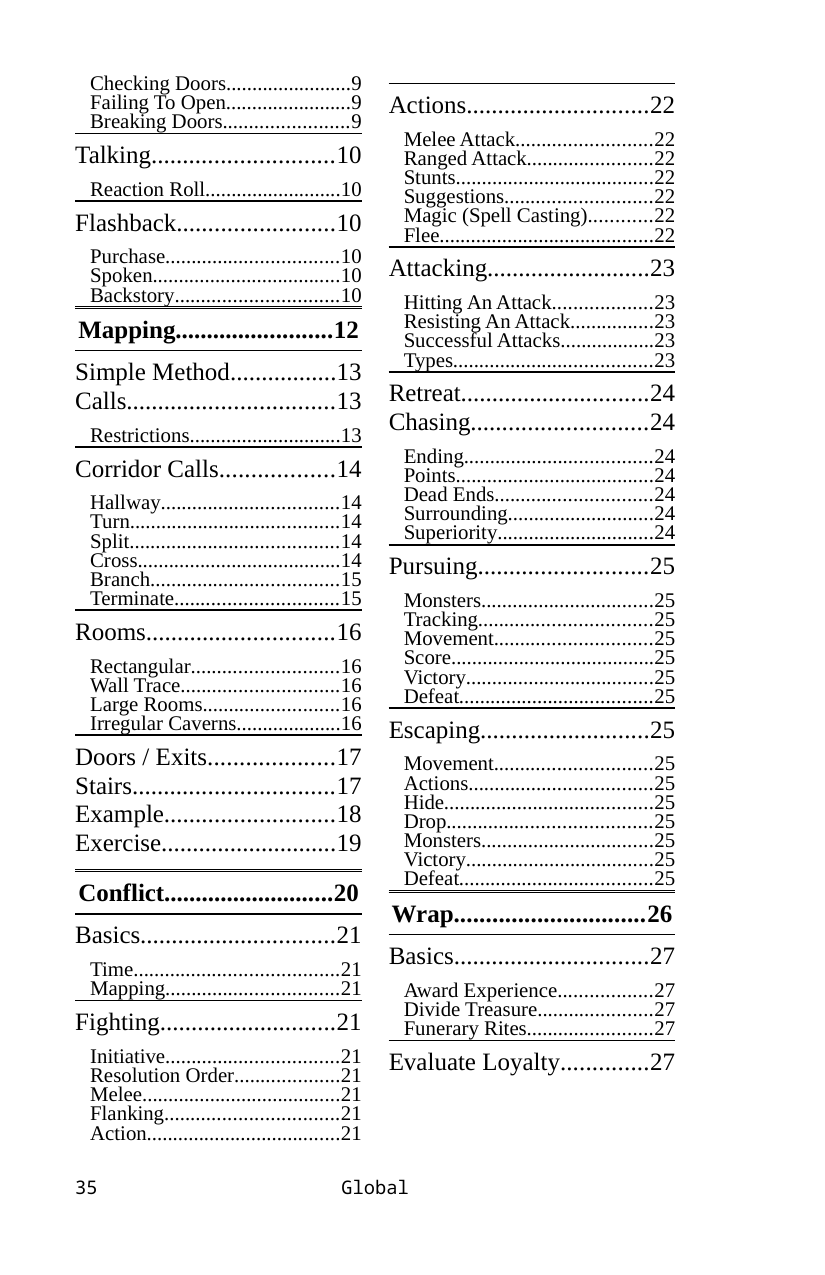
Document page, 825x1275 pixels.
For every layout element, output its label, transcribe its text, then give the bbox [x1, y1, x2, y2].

text attacking 23 [388, 247, 675, 291]
text pursuing 25 [388, 545, 675, 589]
text Victory 25 [403, 851, 675, 871]
text flee 22 [403, 227, 675, 246]
text Ending 24 [403, 448, 675, 467]
text Exercise 19 [75, 821, 362, 866]
text Initiative 21 [90, 1048, 362, 1067]
text Doors / Exits 17 [75, 736, 362, 771]
text cross 14 [90, 552, 362, 571]
text Movement 25 [403, 631, 675, 650]
text Score 25 [403, 650, 675, 669]
text talking 10 [75, 134, 362, 178]
text Actions 25 [403, 775, 675, 794]
text Dead Ends 24 [403, 486, 675, 506]
text Breaking Doors 9 [90, 113, 362, 132]
text Defeat 25 [403, 688, 675, 707]
text Drop 25 [403, 813, 675, 832]
text Hitting an attack 23 [403, 294, 675, 313]
text Rooms 16 [75, 611, 362, 655]
text Basics 27 [388, 935, 675, 979]
text Checking Doors 9 [90, 75, 362, 94]
text turn 14 [90, 513, 362, 533]
text Evaluate Loyalty 27 [388, 1041, 675, 1085]
text Hide 25 [403, 794, 675, 813]
text fighting 21 [75, 1001, 362, 1045]
text escaping 25 [388, 708, 675, 752]
text Action 21 [90, 1124, 362, 1144]
text Tracking 25 [403, 611, 675, 631]
text Monsters 25 [403, 592, 675, 611]
text Monsters 25 [403, 832, 675, 851]
text Magic (Spell casting) 22 [403, 208, 675, 227]
text melee 21 [90, 1086, 362, 1105]
text Irregular Caverns 16 [90, 715, 362, 734]
text chasing 24 [388, 400, 675, 445]
text Time 21 [90, 961, 362, 980]
text Wrap 26 [388, 893, 675, 928]
text Simple Method 13 [75, 351, 362, 378]
text Backstory 10 [90, 287, 362, 306]
text Defeat 25 [403, 871, 675, 890]
text Award Experience 27 [403, 982, 675, 1001]
text Movement 25 [403, 756, 675, 775]
text flashback 10 [75, 202, 362, 245]
text Reaction Roll 10 [90, 181, 362, 200]
text Superiority 24 [403, 525, 675, 544]
text Suggestions 22 [403, 188, 675, 208]
text Terminate 15 [90, 590, 362, 609]
text Divide treasure 27 [403, 1001, 675, 1020]
text Corridor Calls 14 [75, 448, 362, 491]
text split 14 [90, 533, 362, 552]
text Resisting an attack 23 [403, 313, 675, 333]
text Ranged attack 22 [403, 150, 675, 169]
text Victory 25 [403, 669, 675, 688]
text Funerary Rites 27 [403, 1020, 675, 1039]
text Purchase 10 [90, 248, 362, 267]
text Mapping 21 [90, 980, 362, 999]
text retreat 24 [388, 372, 675, 400]
text stairs 17 [75, 771, 362, 799]
text calls 13 [75, 378, 362, 424]
text Wall trace 16 [90, 677, 362, 696]
text Points 24 [403, 467, 675, 486]
text Large rooms 16 [90, 696, 362, 715]
text Rectangular 16 [90, 658, 362, 677]
text Resolution Order 21 [90, 1067, 362, 1086]
text restrictions 13 [90, 427, 362, 446]
text Example 18 [75, 799, 362, 821]
text Melee Attack 22 [403, 131, 675, 150]
text Failing to open 9 [90, 94, 362, 113]
text Conflict 20 [75, 872, 362, 907]
text flanking 21 [90, 1105, 362, 1124]
text basics 21 [75, 915, 362, 958]
text actions 22 [388, 84, 675, 128]
text branch 15 [90, 571, 362, 590]
text hallway 14 [90, 494, 362, 513]
text Successful attacks 23 [403, 333, 675, 352]
text Surrounding 24 [403, 506, 675, 525]
text Stunts 22 [403, 169, 675, 188]
text Types 23 [403, 352, 675, 371]
text Mapping 12 [75, 309, 362, 344]
text Spoken 10 [90, 267, 362, 287]
